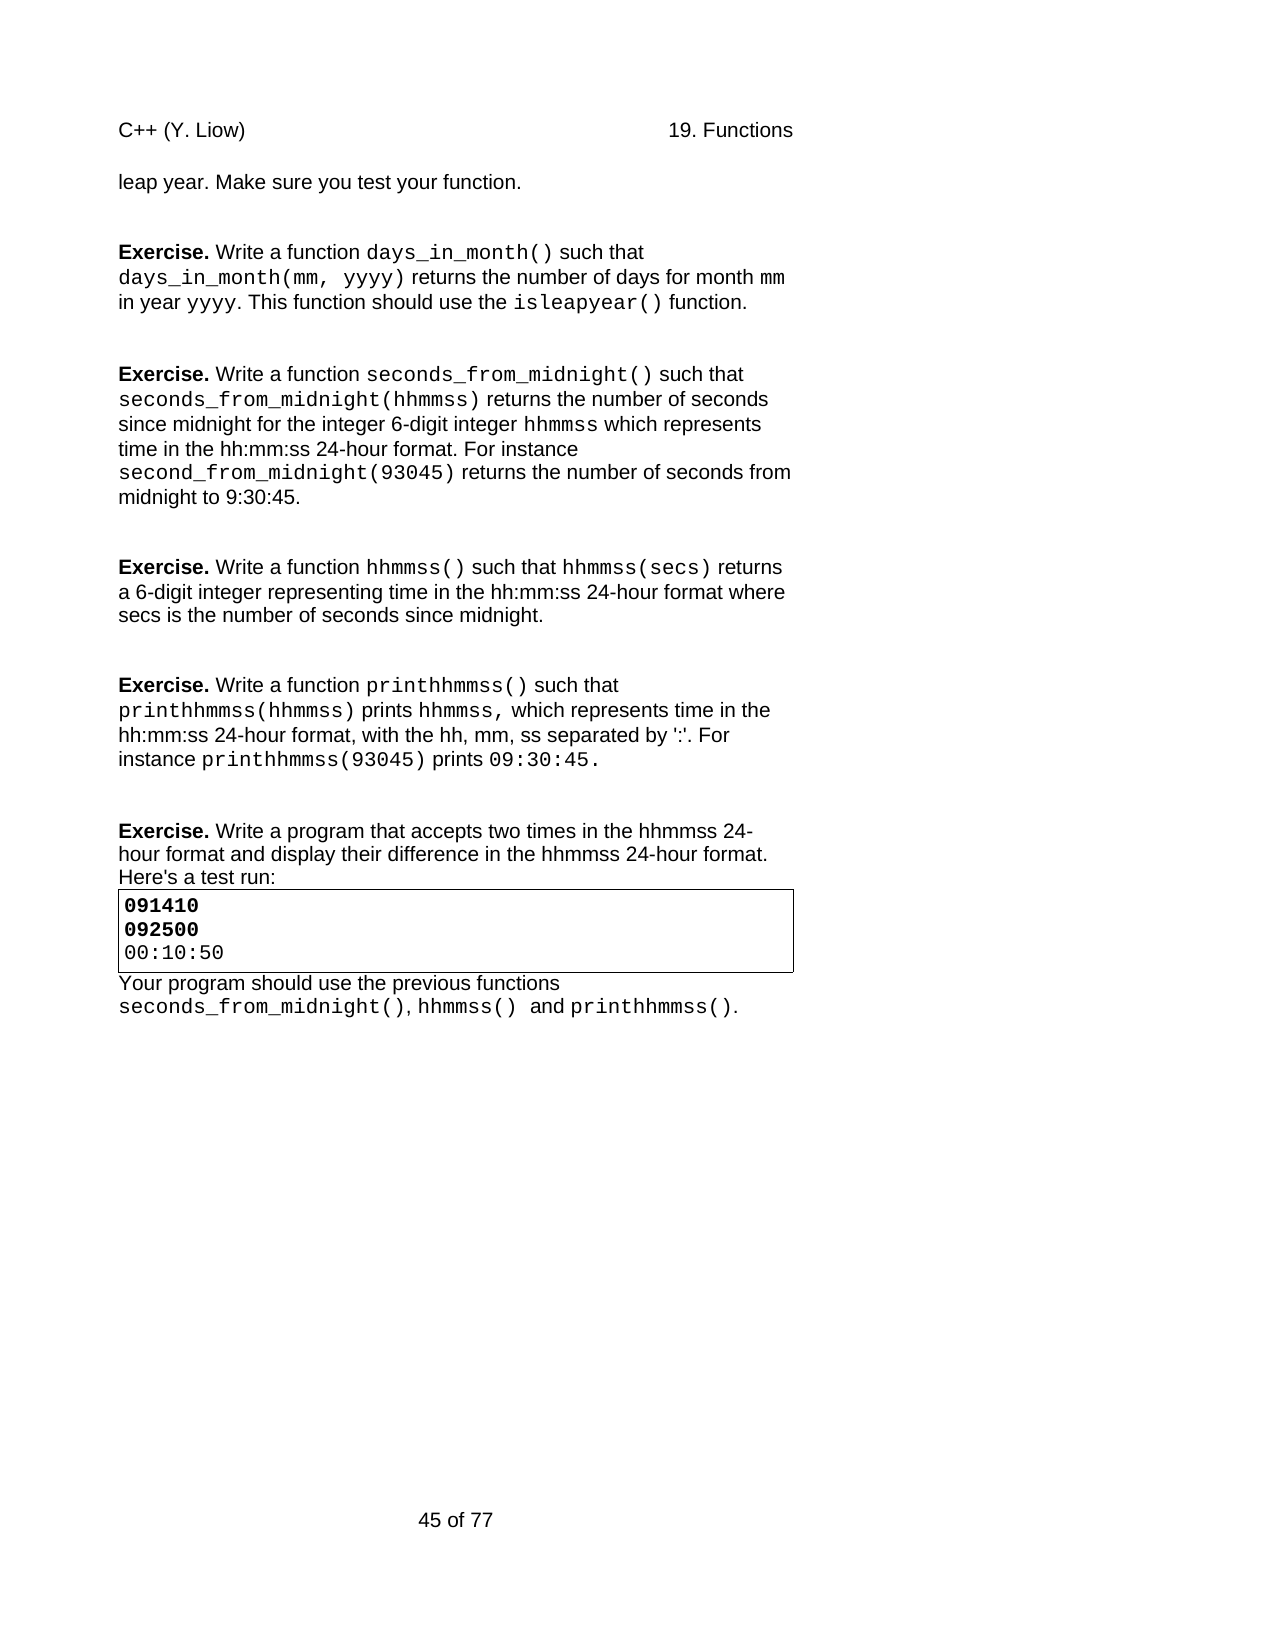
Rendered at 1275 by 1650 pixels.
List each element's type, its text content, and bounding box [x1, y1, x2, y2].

text Here's a test run: [118, 866, 793, 889]
text Exercise. Write a program that accepts two times in the hhmmss 24-hour format and display their difference in the hhmmss 24-hour format. [118, 819, 793, 866]
text Your program should use the previous functions seconds_from_midnight(), hhmmss() and printhhmmss(). [118, 973, 793, 1020]
table_header 091410 092500 00:10:50 [119, 890, 793, 972]
text leap year. Make sure you test your function. [118, 171, 793, 194]
text Exercise. Write a function printhhmmss() such that printhhmmss(hhmmss) prints hhmmss, which represents time in the hh:mm:ss 24-hour format, with the hh, mm, ss separated by ':'. For instance printhhmmss(93045) prints 09:30:45. [118, 674, 793, 772]
text Exercise. Write a function seconds_from_midnight() such that seconds_from_midnight(hhmmss) returns the number of seconds since midnight for the integer 6-digit integer hhmmss which represents time in the hh:mm:ss 24-hour format. For instance second_from_midnight(93045) returns the number of seconds from midnight to 9:30:45. [118, 362, 793, 509]
text Exercise. Write a function hhmmss() such that hhmmss(secs) returns a 6-digit integer representing time in the hh:mm:ss 24-hour format where secs is the number of seconds since midnight. [118, 556, 793, 627]
text Exercise. Write a function days_in_month() such that days_in_month(mm, yyyy) returns the number of days for month mm in year yyyy. This function should use the isleapyear() function. [118, 241, 793, 316]
